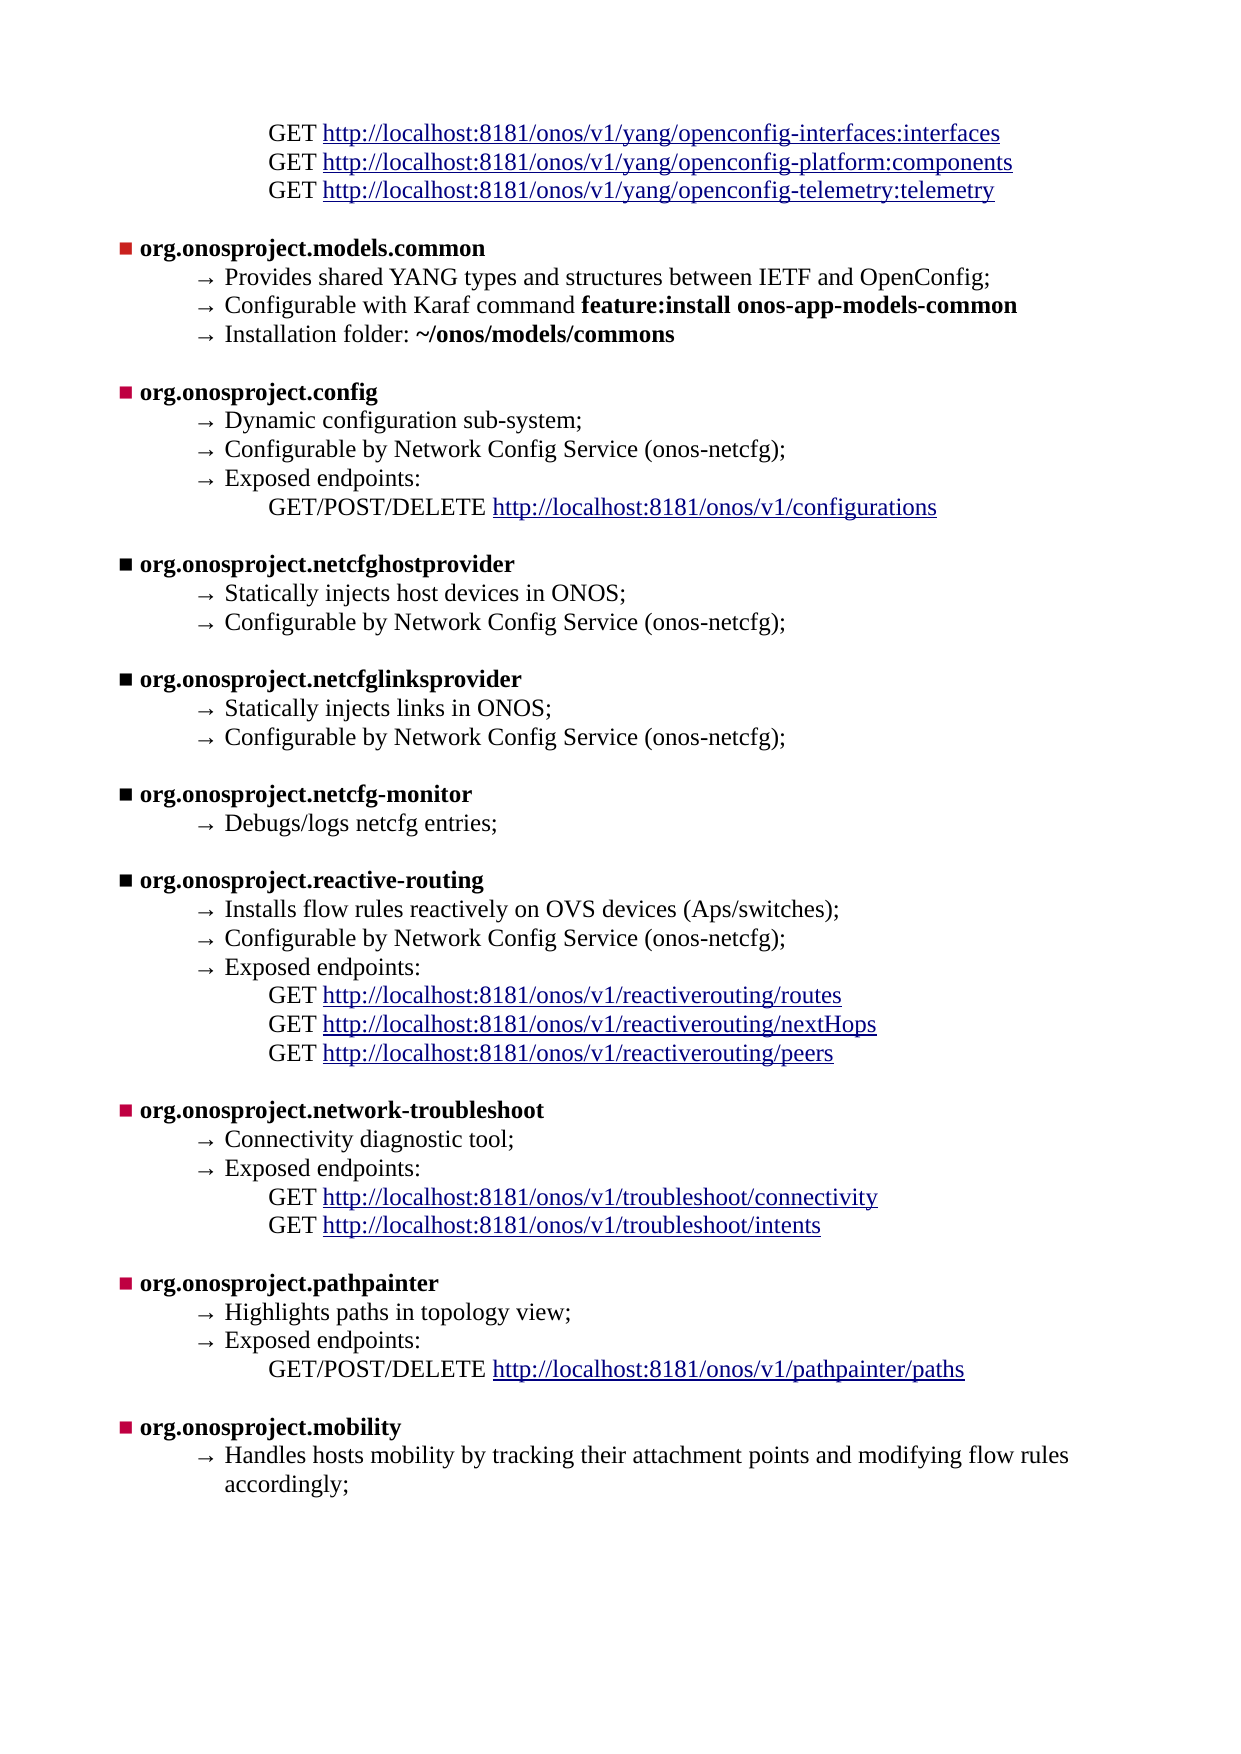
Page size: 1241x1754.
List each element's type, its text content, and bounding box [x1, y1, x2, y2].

text → Exposed endpoints: [118, 463, 1122, 492]
text ■ org.onosproject.netcfg-monitor [118, 779, 1122, 808]
text ■ org.onosproject.pathpainter [118, 1268, 1122, 1297]
text GET http://localhost:8181/onos/v1/reactiverouting/nextHops [118, 1009, 1122, 1038]
text ■ org.onosproject.mobility [118, 1412, 1122, 1441]
text ■ org.onosproject.network-troubleshoot [118, 1096, 1122, 1124]
text → Connectivity diagnostic tool; [118, 1124, 1122, 1153]
text → Configurable by Network Config Service (onos-netcfg); [118, 923, 1122, 952]
text accordingly; [118, 1469, 1122, 1498]
text → Configurable with Karaf command feature:install onos-app-models-common [118, 291, 1122, 319]
text → Exposed endpoints: [118, 1153, 1122, 1182]
text → Debugs/logs netcfg entries; [118, 808, 1122, 837]
text → Statically injects links in ONOS; [118, 693, 1122, 722]
text ■ org.onosproject.models.common [118, 233, 1122, 262]
text → Dynamic configuration sub-system; [118, 406, 1122, 434]
text GET/POST/DELETE http://localhost:8181/onos/v1/pathpainter/paths [118, 1354, 1122, 1383]
text → Configurable by Network Config Service (onos-netcfg); [118, 434, 1122, 463]
text → Statically injects host devices in ONOS; [118, 578, 1122, 607]
text GET/POST/DELETE http://localhost:8181/onos/v1/configurations [118, 492, 1122, 521]
text ■ org.onosproject.netcfglinksprovider [118, 664, 1122, 693]
text → Installs flow rules reactively on OVS devices (Aps/switches); [118, 894, 1122, 923]
text ■ org.onosproject.reactive-routing [118, 866, 1122, 894]
text GET http://localhost:8181/onos/v1/reactiverouting/peers [118, 1038, 1122, 1067]
text → Installation folder: ~/onos/models/commons [118, 319, 1122, 348]
text GET http://localhost:8181/onos/v1/reactiverouting/routes [118, 981, 1122, 1009]
text GET http://localhost:8181/onos/v1/yang/openconfig-telemetry:telemetry [118, 176, 1122, 204]
text GET http://localhost:8181/onos/v1/troubleshoot/intents [118, 1211, 1122, 1239]
text ■ org.onosproject.config [118, 377, 1122, 406]
text GET http://localhost:8181/onos/v1/troubleshoot/connectivity [118, 1182, 1122, 1211]
text GET http://localhost:8181/onos/v1/yang/openconfig-platform:components [118, 147, 1122, 176]
text ■ org.onosproject.netcfghostprovider [118, 549, 1122, 578]
text → Provides shared YANG types and structures between IETF and OpenConfig; [118, 262, 1122, 291]
text → Configurable by Network Config Service (onos-netcfg); [118, 722, 1122, 751]
text → Exposed endpoints: [118, 952, 1122, 981]
text GET http://localhost:8181/onos/v1/yang/openconfig-interfaces:interfaces [118, 118, 1122, 147]
text → Handles hosts mobility by tracking their attachment points and modifying flow rules [118, 1441, 1122, 1469]
text → Highlights paths in topology view; [118, 1297, 1122, 1326]
text → Configurable by Network Config Service (onos-netcfg); [118, 607, 1122, 636]
text → Exposed endpoints: [118, 1326, 1122, 1354]
